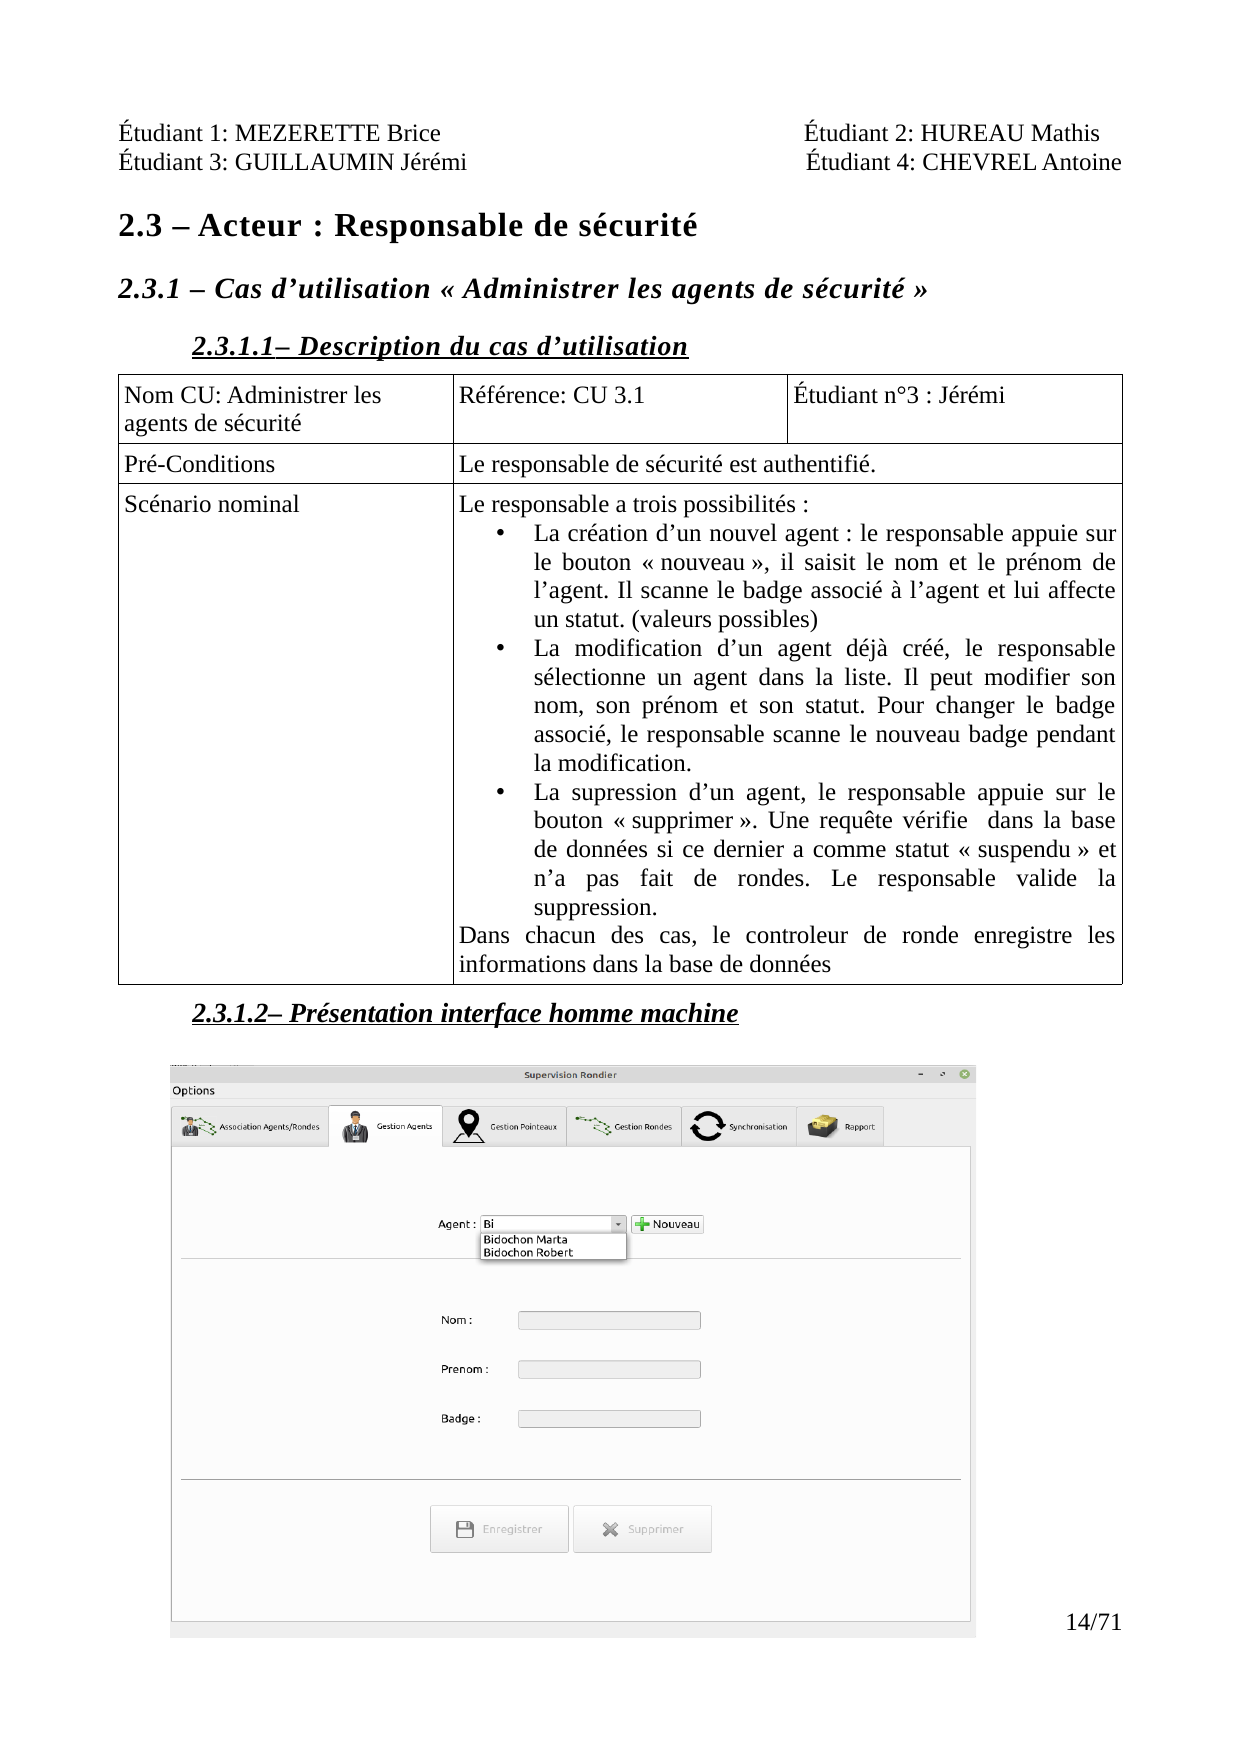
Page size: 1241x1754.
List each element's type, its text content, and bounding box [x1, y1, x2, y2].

subtitle 2.3 – Acteur : Responsable de sécurité [118, 205, 1122, 244]
subtitle 2.3.1 – Cas d’utilisation « Administrer les agents de sécurité » [118, 271, 1122, 304]
subtitle 2.3.1.1– Description du cas d’utilisation [118, 329, 1122, 361]
picture [170, 1065, 977, 1638]
table_cell Le responsable a trois possibilités : La création d’un nouvel agent : le responsable appuie sur le bouton « nouveau », il saisit le nom et le prénom de l’agent. Il scanne le badge associé à l’agent et lui affecte un statut. (valeurs possibles) La modification d’un agent déjà créé, le responsable sélectionne un agent dans la liste. Il peut modifier son nom, son prénom et son statut. Pour changer le badge associé, le responsable scanne le nouveau badge pendant la modification. La supression d’un agent, le responsable appuie sur le bouton « supprimer ». Une requête vérifie dans la base de données si ce dernier a comme statut « suspendu » et n’a pas fait de rondes. Le responsable valide la suppression. Dans chacun des cas, le controleur de ronde enregistre les informations dans la base de données [454, 484, 1122, 984]
table_header Référence: CU 3.1 [454, 375, 787, 443]
table_cell Scénario nominal [119, 484, 453, 984]
table_header Étudiant n°3 : Jérémi [788, 375, 1122, 443]
table_cell Le responsable de sécurité est authentifié. [454, 444, 1122, 483]
table_header Nom CU: Administrer les agents de sécurité [119, 375, 453, 443]
table_cell Pré-Conditions [119, 444, 453, 483]
subtitle 2.3.1.2– Présentation interface homme machine [118, 996, 1122, 1028]
